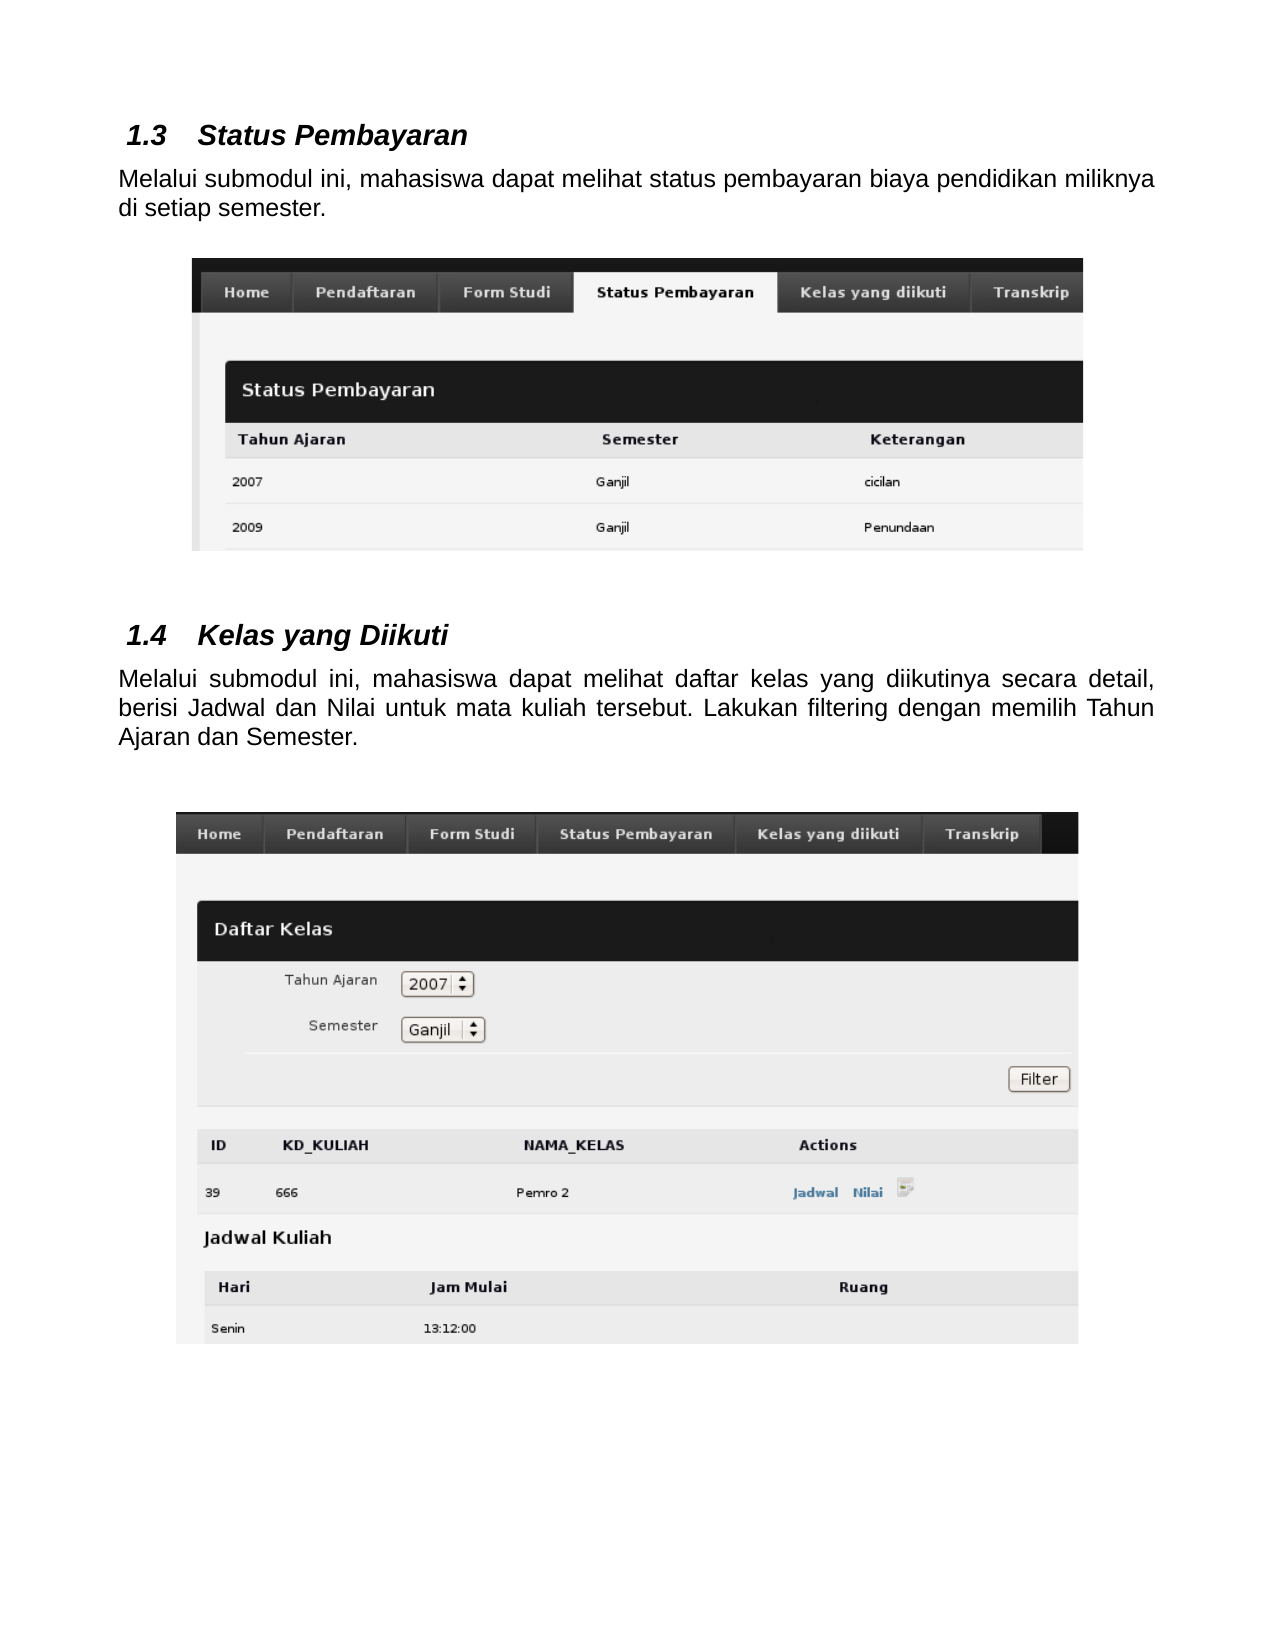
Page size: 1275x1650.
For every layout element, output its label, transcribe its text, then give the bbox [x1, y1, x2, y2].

subtitle Status Pembayaran [118, 118, 1157, 152]
picture [191, 258, 1084, 551]
text Melalui submodul ini, mahasiswa dapat melihat daftar kelas yang diikutinya secara detail, berisi Jadwal dan Nilai untuk mata kuliah tersebut. Lakukan filtering dengan memilih Tahun Ajaran dan Semester. [118, 664, 1157, 751]
picture [176, 812, 1079, 1344]
subtitle Kelas yang Diikuti [118, 618, 1157, 652]
text Melalui submodul ini, mahasiswa dapat melihat status pembayaran biaya pendidikan miliknya di setiap semester. [118, 164, 1157, 222]
